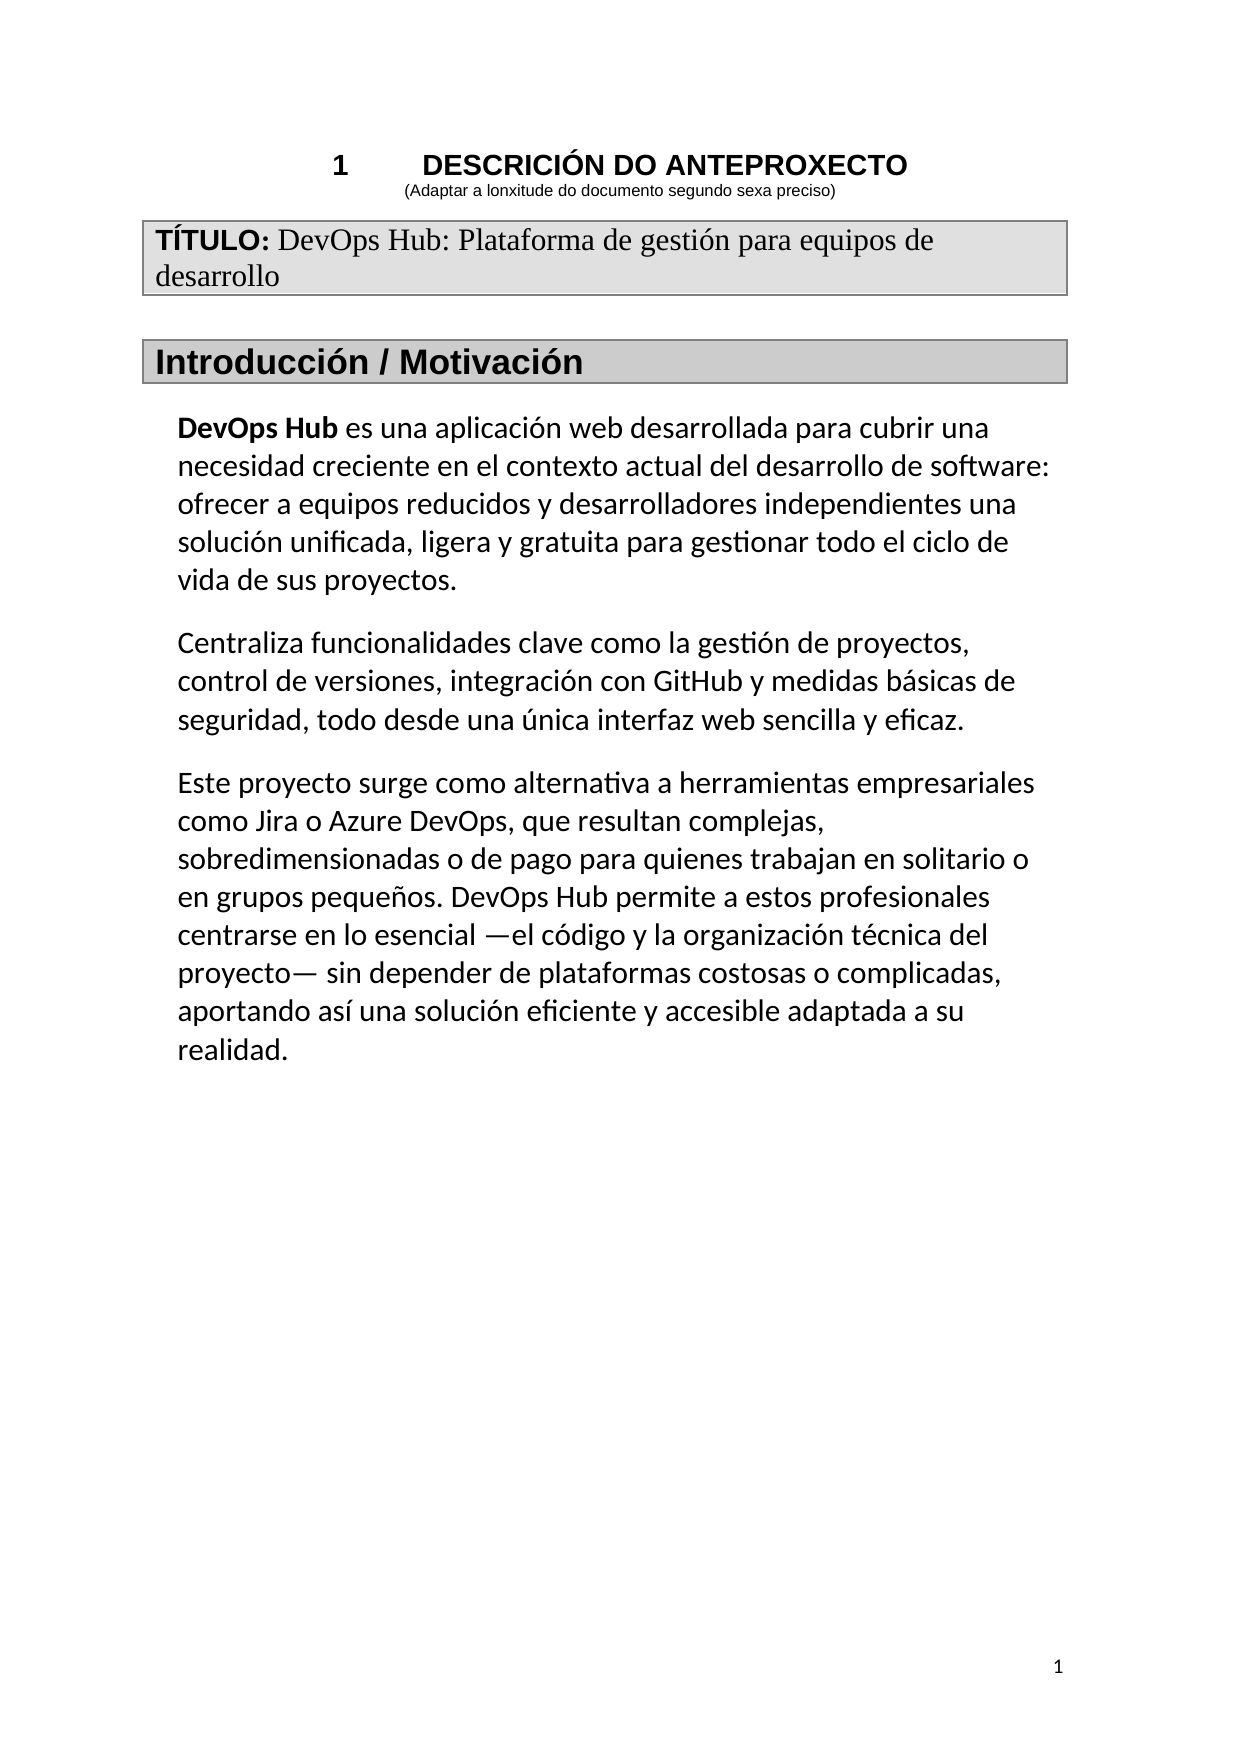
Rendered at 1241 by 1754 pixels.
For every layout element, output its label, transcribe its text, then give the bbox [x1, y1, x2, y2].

table_header Introducción / Motivación [144, 341, 1066, 382]
text (Adaptar a lonxitude do documento segundo sexa preciso) [177, 181, 1063, 200]
table_header TÍTULO: DevOps Hub: Plataforma de gestión para equipos de desarrollo [144, 222, 1066, 293]
text Este proyecto surge como alternativa a herramientas empresariales como Jira o Azure DevOps, que resultan complejas, sobredimensionadas o de pago para quienes trabajan en solitario o en grupos pequeños. DevOps Hub permite a estos profesionales centrarse en lo esencial —el código y la organización técnica del proyecto— sin depender de plataformas costosas o complicadas, aportando así una solución eficiente y accesible adaptada a su realidad. [177, 763, 1063, 1068]
text DevOps Hub es una aplicación web desarrollada para cubrir una necesidad creciente en el contexto actual del desarrollo de software: ofrecer a equipos reducidos y desarrolladores independientes una solución unificada, ligera y gratuita para gestionar todo el ciclo de vida de sus proyectos. [177, 408, 1063, 598]
subtitle DESCRICIÓN DO ANTEPROXECTO [177, 148, 1063, 181]
text Centraliza funcionalidades clave como la gestión de proyectos, control de versiones, integración con GitHub y medidas básicas de seguridad, todo desde una única interfaz web sencilla y eficaz. [177, 623, 1063, 738]
